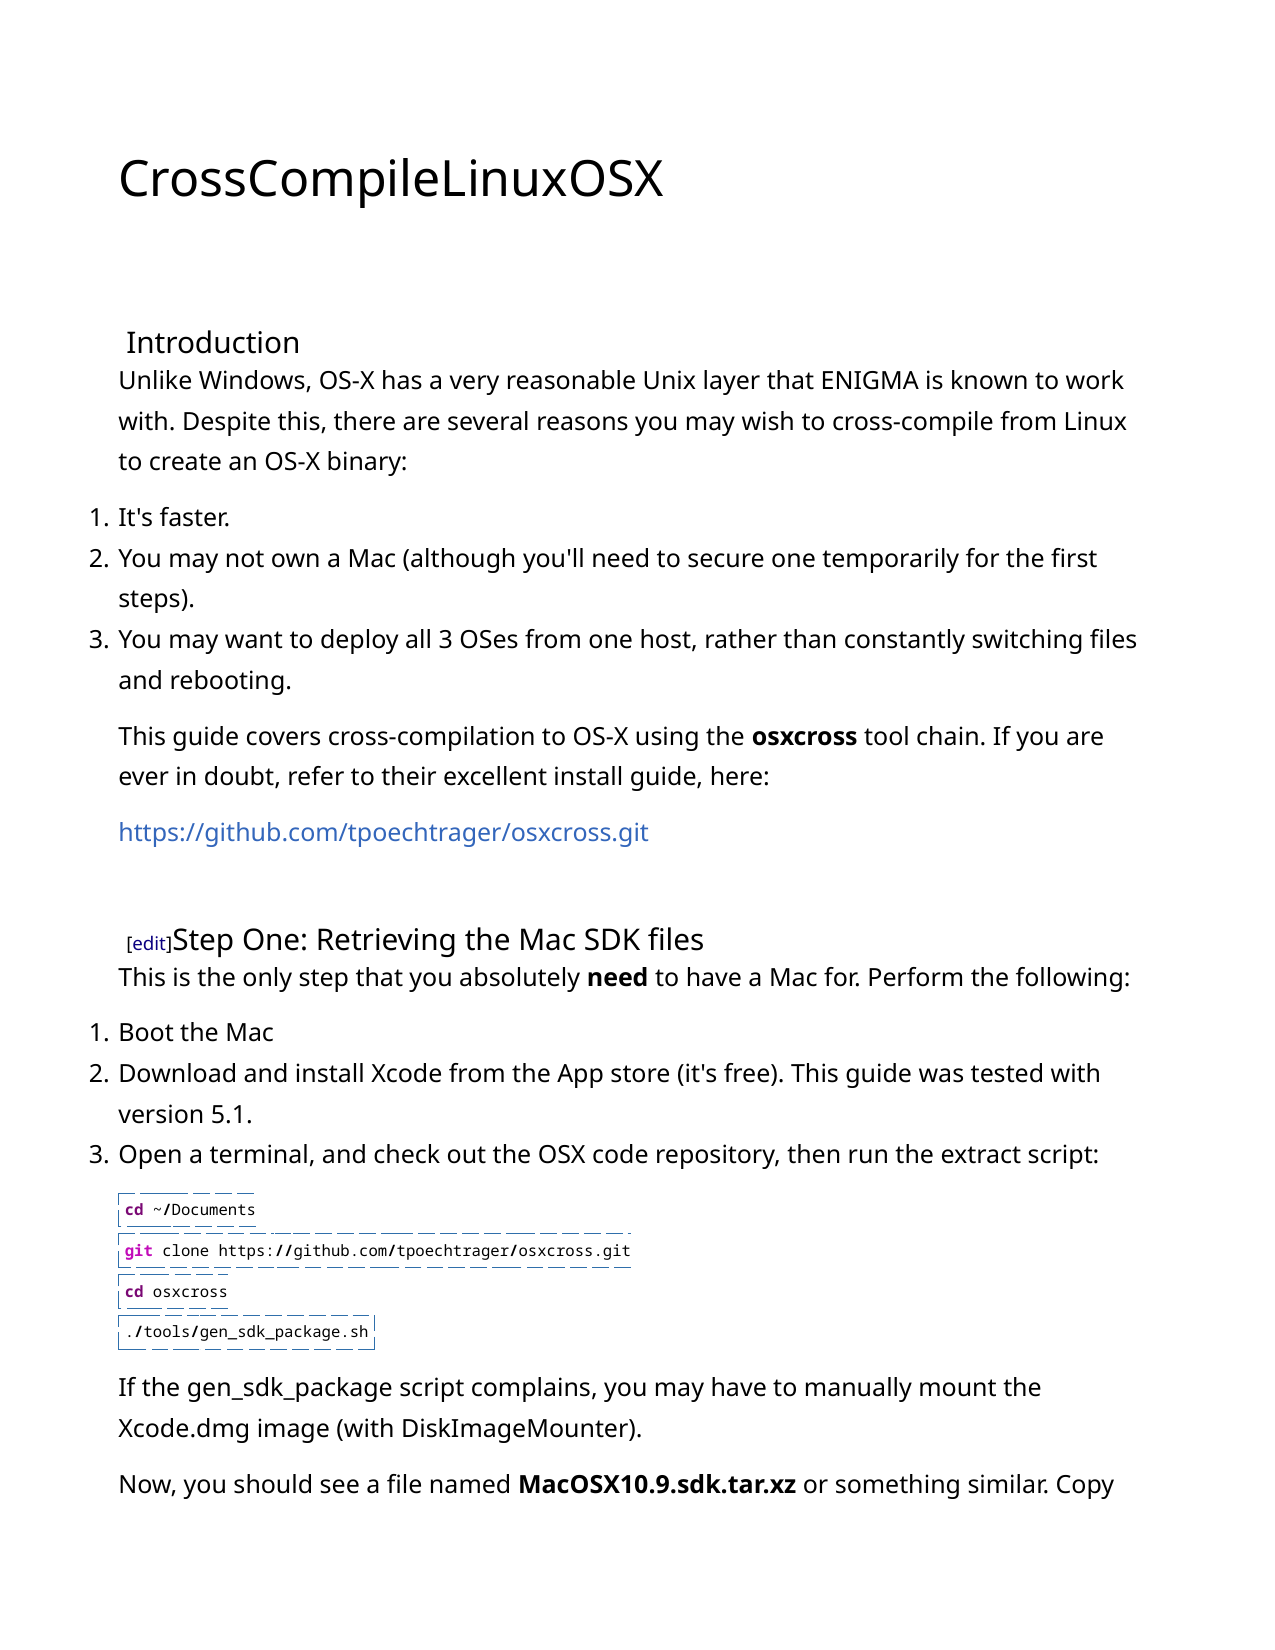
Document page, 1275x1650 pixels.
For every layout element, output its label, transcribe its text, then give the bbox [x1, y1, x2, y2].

text This guide covers cross-compilation to OS-X using the osxcross tool chain. If you are ever in doubt, refer to their excellent install guide, here: [118, 718, 1157, 793]
subtitle CrossCompileLinuxOSX [118, 143, 1157, 211]
text https://github.com/tpoechtrager/osxcross.git [118, 814, 1157, 848]
text Now, you should see a file named MacOSX10.9.sdk.tar.xz or something similar. Copy [118, 1466, 1157, 1500]
text This is the only step that you absolutely need to have a Mac for. Perform the following: [118, 959, 1157, 993]
list You may want to deploy all 3 OSes from one host, rather than constantly switching files and rebooting. [118, 622, 1157, 697]
list Boot the Mac [118, 1015, 1157, 1049]
text If the gen_sdk_package script complains, you may have to manually mount the Xcode.dmg image (with DiskImageMounter). [118, 1370, 1157, 1445]
list It's faster. [118, 499, 1157, 533]
list Download and install Xcode from the App store (it's free). This guide was tested with version 5.1. [118, 1056, 1157, 1130]
list Open a terminal, and check out the OSX code repository, then run the extract script: [118, 1137, 1157, 1171]
subtitle Introduction [126, 322, 1157, 362]
list You may not own a Mac (although you'll need to secure one temporarily for the first steps). [118, 540, 1157, 615]
text cd ~/Documents git clone https://github.com/tpoechtrager/osxcross.git cd osxcross ./tools/gen_sdk_package.sh [118, 1193, 1157, 1349]
subtitle [edit]Step One: Retrieving the Mac SDK files [126, 919, 1157, 959]
text Unlike Windows, OS-X has a very reasonable Unix layer that ENIGMA is known to work with. Despite this, there are several reasons you may wish to cross-compile from Linux to create an OS-X binary: [118, 362, 1157, 478]
